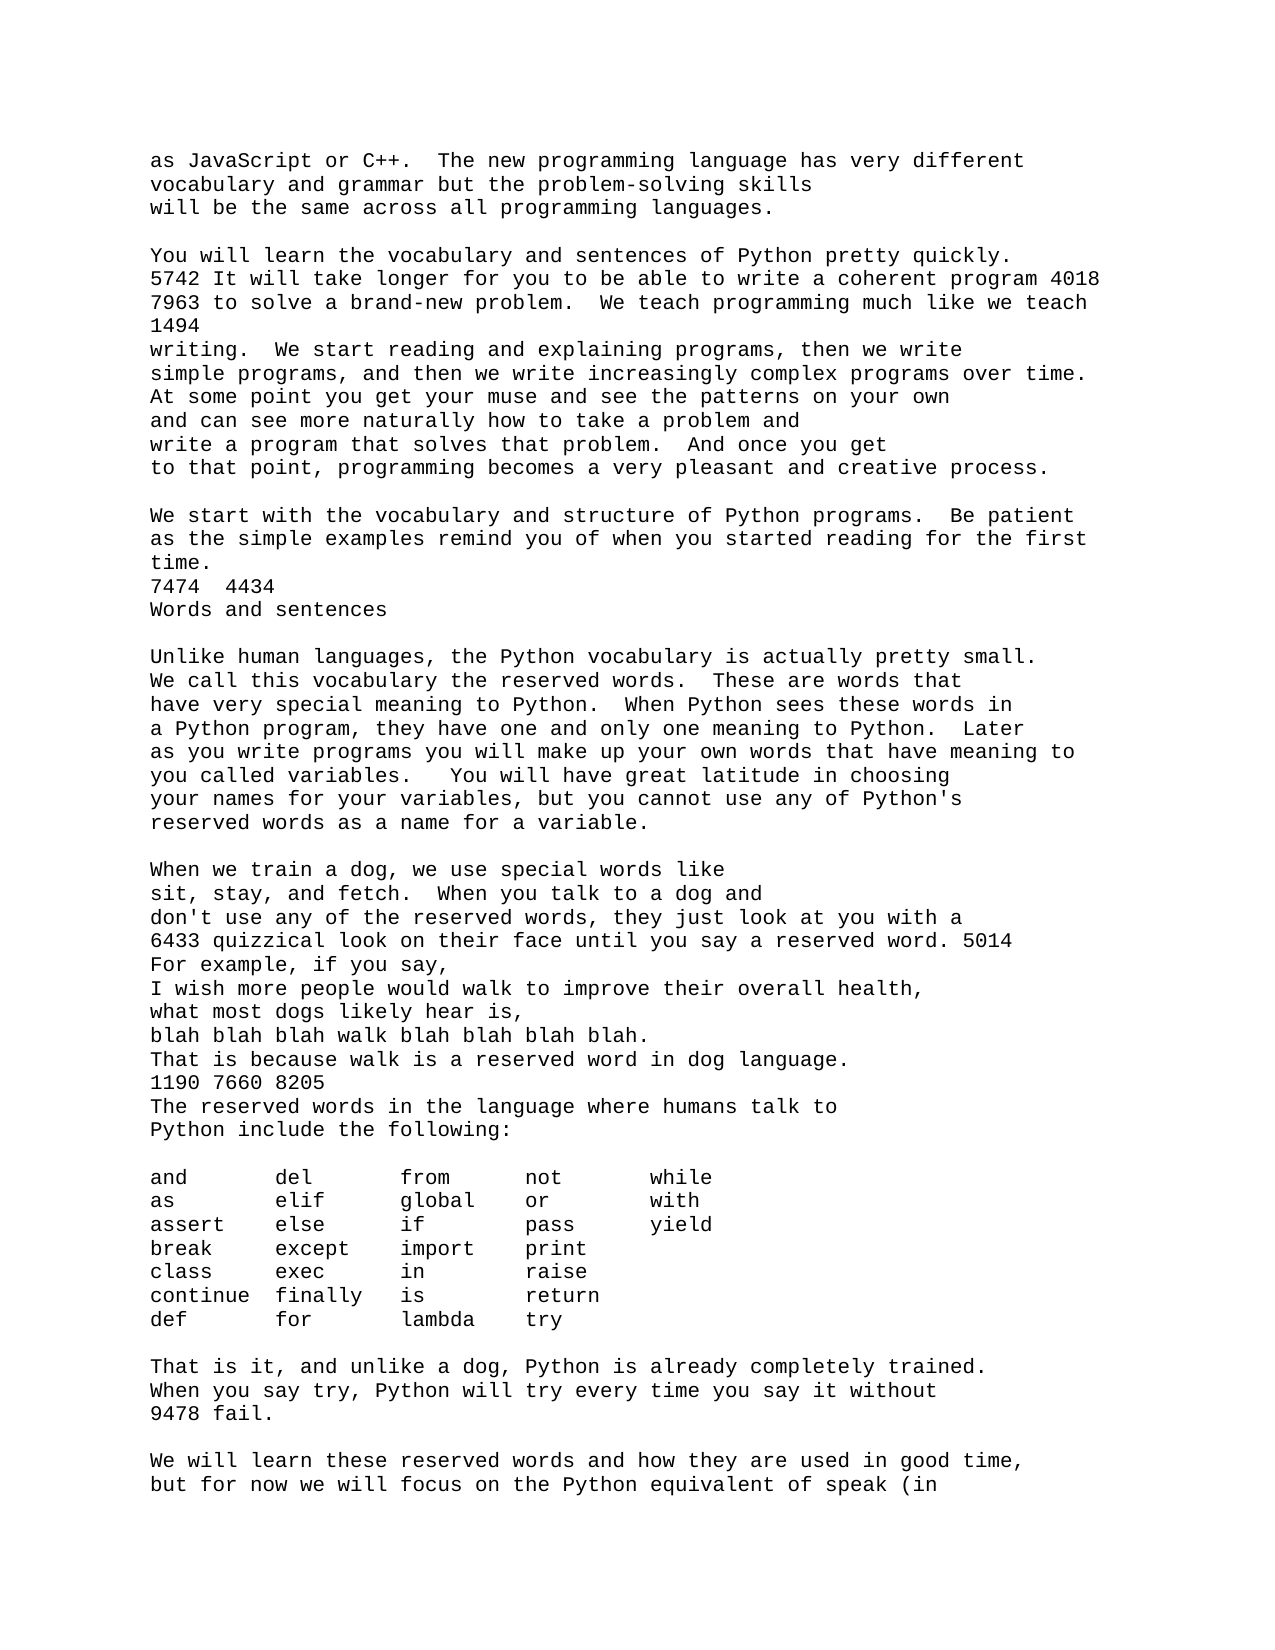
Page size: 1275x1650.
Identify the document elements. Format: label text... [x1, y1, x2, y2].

text def for lambda try [150, 1309, 1125, 1332]
text assert else if pass yield [150, 1214, 1125, 1238]
text time. [150, 552, 1125, 576]
text but for now we will focus on the Python equivalent of speak (in [150, 1474, 1125, 1498]
text as you write programs you will make up your own words that have meaning to [150, 741, 1125, 765]
text 6433 quizzical look on their face until you say a reserved word. 5014 [150, 930, 1125, 954]
text have very special meaning to Python. When Python sees these words in [150, 694, 1125, 717]
text I wish more people would walk to improve their overall health, [150, 978, 1125, 1001]
text you called variables. You will have great latitude in choosing [150, 765, 1125, 788]
text You will learn the vocabulary and sentences of Python pretty quickly. [150, 244, 1125, 268]
text We start with the vocabulary and structure of Python programs. Be patient [150, 505, 1125, 528]
text We call this vocabulary the reserved words. These are words that [150, 670, 1125, 694]
text sit, stay, and fetch. When you talk to a dog and [150, 883, 1125, 907]
text blah blah blah walk blah blah blah blah. [150, 1025, 1125, 1048]
text For example, if you say, [150, 954, 1125, 978]
text Unlike human languages, the Python vocabulary is actually pretty small. [150, 647, 1125, 670]
text 5742 It will take longer for you to be able to write a coherent program 4018 [150, 268, 1125, 292]
text 9478 fail. [150, 1403, 1125, 1427]
text as the simple examples remind you of when you started reading for the first [150, 528, 1125, 552]
text and can see more naturally how to take a problem and [150, 410, 1125, 434]
text as elif global or with [150, 1190, 1125, 1214]
text and del from not while [150, 1167, 1125, 1190]
text Words and sentences [150, 599, 1125, 623]
text to that point, programming becomes a very pleasant and creative process. [150, 457, 1125, 481]
text When we train a dog, we use special words like [150, 859, 1125, 883]
text That is because walk is a reserved word in dog language. [150, 1048, 1125, 1072]
text write a program that solves that problem. And once you get [150, 434, 1125, 457]
text reserved words as a name for a variable. [150, 812, 1125, 836]
text as JavaScript or C++. The new programming language has very different [150, 150, 1125, 174]
text will be the same across all programming languages. [150, 197, 1125, 221]
text don't use any of the reserved words, they just look at you with a [150, 907, 1125, 930]
text 7474 4434 [150, 576, 1125, 599]
text break except import print [150, 1238, 1125, 1261]
text At some point you get your muse and see the patterns on your own [150, 386, 1125, 410]
text 1190 7660 8205 [150, 1072, 1125, 1096]
text a Python program, they have one and only one meaning to Python. Later [150, 717, 1125, 741]
text simple programs, and then we write increasingly complex programs over time. [150, 363, 1125, 386]
text When you say try, Python will try every time you say it without [150, 1379, 1125, 1403]
text That is it, and unlike a dog, Python is already completely trained. [150, 1356, 1125, 1379]
text your names for your variables, but you cannot use any of Python's [150, 788, 1125, 812]
text The reserved words in the language where humans talk to [150, 1096, 1125, 1119]
text We will learn these reserved words and how they are used in good time, [150, 1451, 1125, 1474]
text writing. We start reading and explaining programs, then we write [150, 339, 1125, 363]
text vocabulary and grammar but the problem-solving skills [150, 174, 1125, 197]
text Python include the following: [150, 1119, 1125, 1143]
text continue finally is return [150, 1285, 1125, 1309]
text class exec in raise [150, 1261, 1125, 1285]
text what most dogs likely hear is, [150, 1001, 1125, 1025]
text 7963 to solve a brand-new problem. We teach programming much like we teach 1494 [150, 292, 1125, 339]
